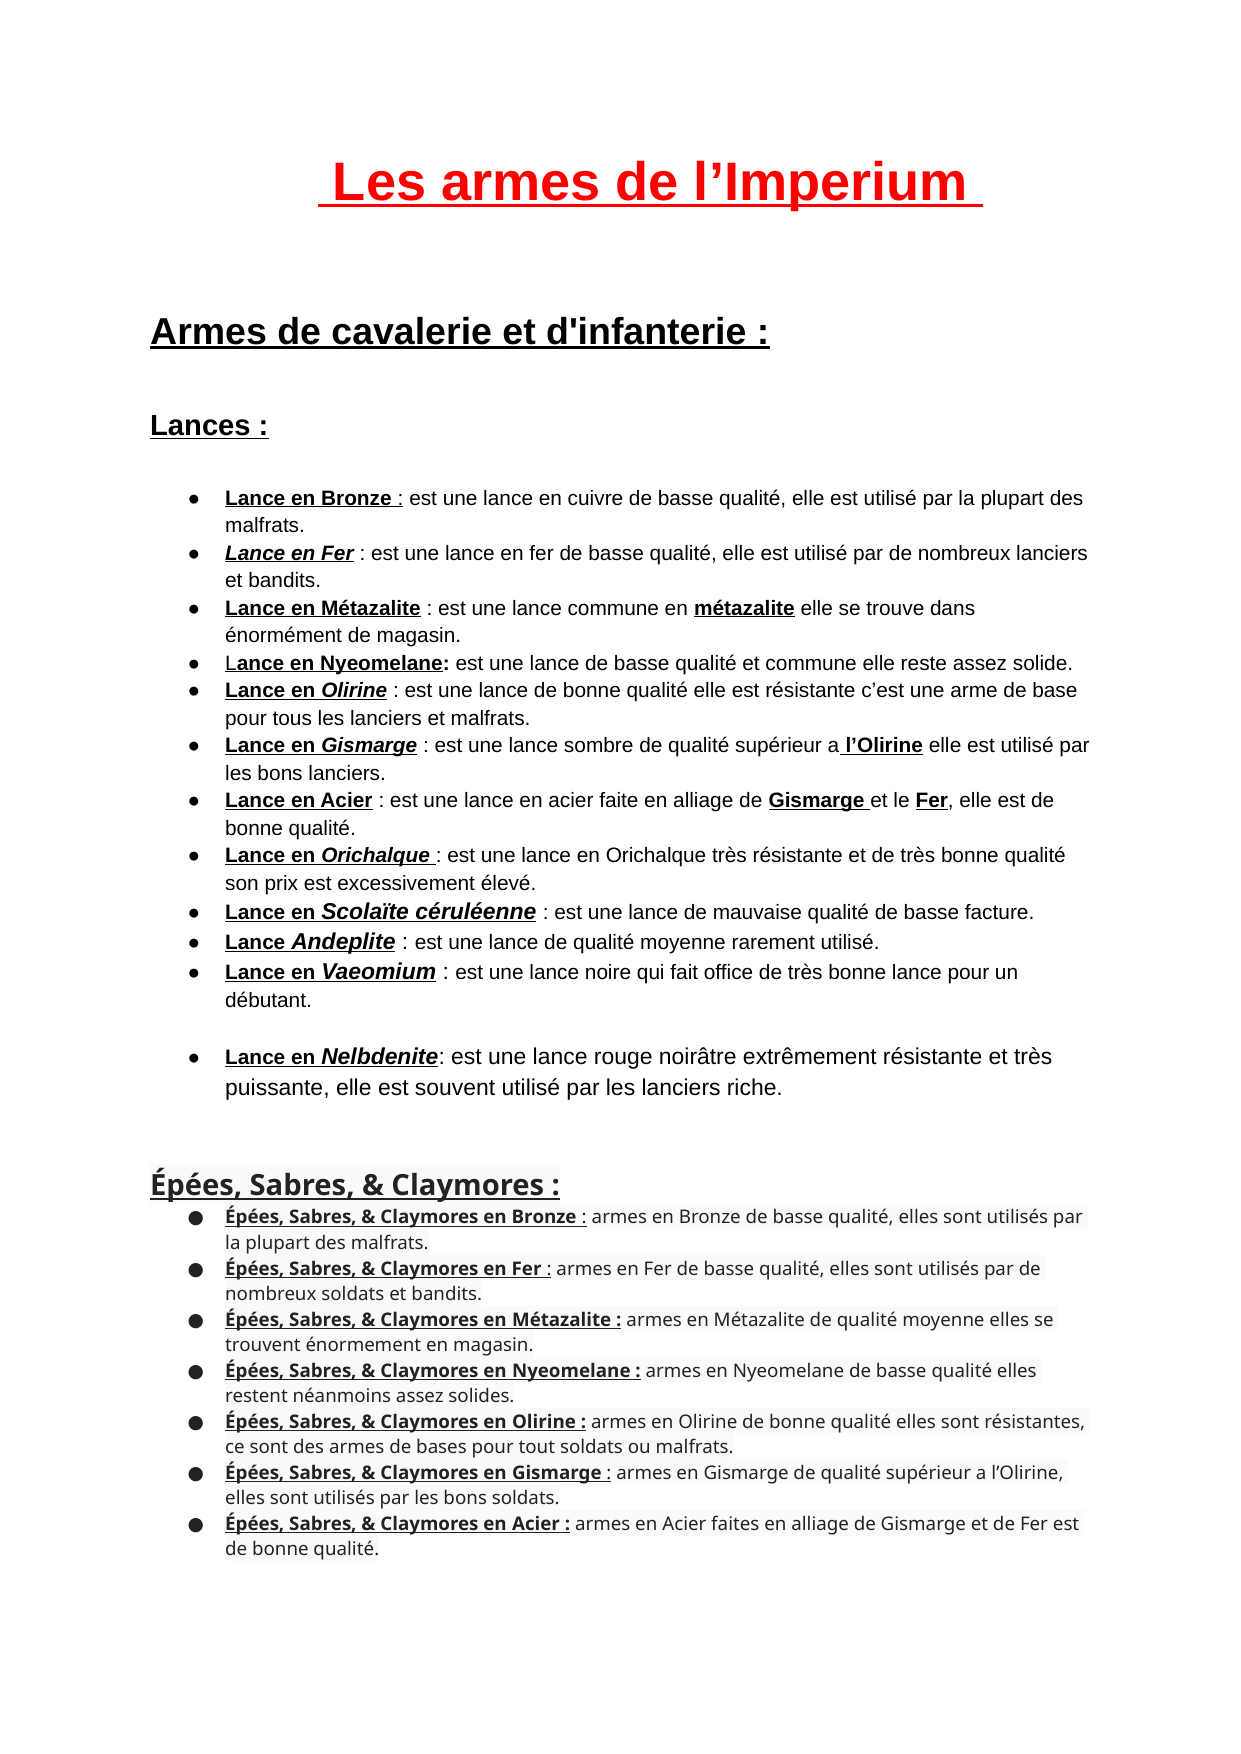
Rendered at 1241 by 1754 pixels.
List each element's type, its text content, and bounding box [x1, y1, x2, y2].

list Lance en Acier : est une lance en acier faite en alliage de Gismarge et le Fer, elle est de bonne qualité. [187, 788, 1090, 839]
subtitle Épées, Sabres, & Claymores en Métazalite : armes en Métazalite de qualité moyenne elles se trouvent énormement en magasin. [187, 1306, 1090, 1357]
subtitle Épées, Sabres, & Claymores : [150, 1164, 1090, 1204]
text Lances : [150, 408, 1090, 442]
subtitle Épées, Sabres, & Claymores en Bronze : armes en Bronze de basse qualité, elles sont utilisés par la plupart des malfrats. [187, 1204, 1090, 1255]
list Lance en Bronze : est une lance en cuivre de basse qualité, elle est utilisé par la plupart des malfrats. [187, 485, 1090, 537]
list Lance en Vaeomium : est une lance noire qui fait office de très bonne lance pour un débutant. [187, 958, 1090, 1012]
list Lance Andeplite : est une lance de qualité moyenne rarement utilisé. [187, 928, 1090, 954]
list Lance en Orichalque : est une lance en Orichalque très résistante et de très bonne qualité son prix est excessivement élevé. [187, 843, 1090, 894]
title Les armes de l’Imperium [150, 150, 1090, 212]
list Lance en Gismarge : est une lance sombre de qualité supérieur a l’Olirine elle est utilisé par les bons lanciers. [187, 733, 1090, 784]
list Lance en Nyeomelane: est une lance de basse qualité et commune elle reste assez solide. [187, 650, 1090, 674]
list Lance en Scolaïte céruléenne : est une lance de mauvaise qualité de basse facture. [187, 898, 1090, 924]
subtitle Épées, Sabres, & Claymores en Acier : armes en Acier faites en alliage de Gismarge et de Fer est de bonne qualité. [187, 1510, 1090, 1561]
list Lance en Métazalite : est une lance commune en métazalite elle se trouve dans énormément de magasin. [187, 595, 1090, 647]
text Armes de cavalerie et d'infanterie : [150, 309, 1090, 352]
list Lance en Fer : est une lance en fer de basse qualité, elle est utilisé par de nombreux lanciers et bandits. [187, 540, 1090, 592]
subtitle Épées, Sabres, & Claymores en Gismarge : armes en Gismarge de qualité supérieur a l’Olirine, elles sont utilisés par les bons soldats. [187, 1459, 1090, 1510]
subtitle Épées, Sabres, & Claymores en Fer : armes en Fer de basse qualité, elles sont utilisés par de nombreux soldats et bandits. [187, 1255, 1090, 1306]
subtitle Épées, Sabres, & Claymores en Olirine : armes en Olirine de bonne qualité elles sont résistantes, ce sont des armes de bases pour tout soldats ou malfrats. [187, 1408, 1090, 1459]
list Lance en Nelbdenite: est une lance rouge noirâtre extrêmement résistante et très puissante, elle est souvent utilisé par les lanciers riche. [187, 1043, 1090, 1100]
subtitle Épées, Sabres, & Claymores en Nyeomelane : armes en Nyeomelane de basse qualité elles restent néanmoins assez solides. [187, 1357, 1090, 1408]
list Lance en Olirine : est une lance de bonne qualité elle est résistante c’est une arme de base pour tous les lanciers et malfrats. [187, 678, 1090, 729]
